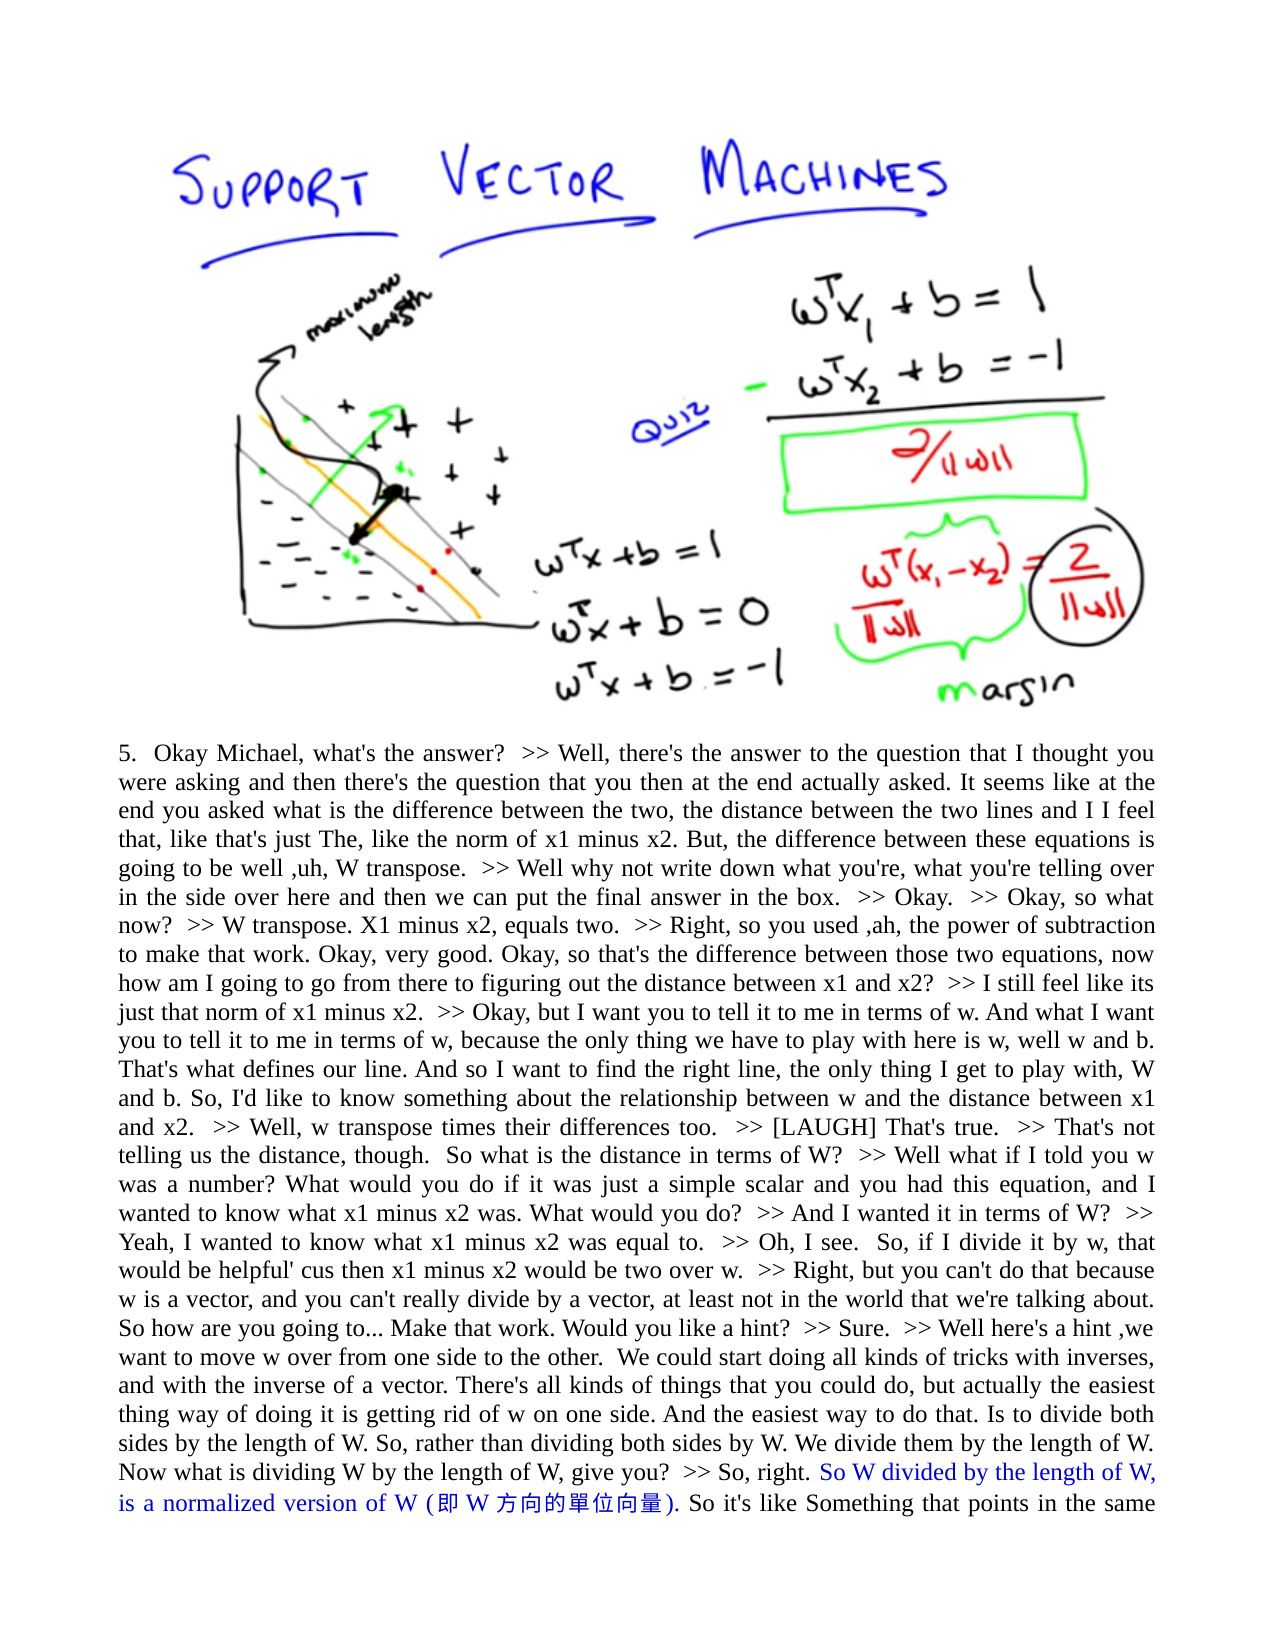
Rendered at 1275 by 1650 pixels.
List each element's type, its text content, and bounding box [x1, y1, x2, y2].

text 5. Okay Michael, what's the answer? >> Well, there's the answer to the question that I thought you were asking and then there's the question that you then at the end actually asked. It seems like at the end you asked what is the difference between the two, the distance between the two lines and I I feel that, like that's just The, like the norm of x1 minus x2. But, the difference between these equations is going to be well ,uh, W transpose. >> Well why not write down what you're, what you're telling over in the side over here and then we can put the final answer in the box. >> Okay. >> Okay, so what now? >> W transpose. X1 minus x2, equals two. >> Right, so you used ,ah, the power of subtraction to make that work. Okay, very good. Okay, so that's the difference between those two equations, now how am I going to go from there to figuring out the distance between x1 and x2? >> I still feel like its just that norm of x1 minus x2. >> Okay, but I want you to tell it to me in terms of w. And what I want you to tell it to me in terms of w, because the only thing we have to play with here is w, well w and b. That's what defines our line. And so I want to find the right line, the only thing I get to play with, W and b. So, I'd like to know something about the relationship between w and the distance between x1 and x2. >> Well, w transpose times their differences too. >> [LAUGH] That's true. >> That's not telling us the distance, though. So what is the distance in terms of W? >> Well what if I told you w was a number? What would you do if it was just a simple scalar and you had this equation, and I wanted to know what x1 minus x2 was. What would you do? >> And I wanted it in terms of W? >> Yeah, I wanted to know what x1 minus x2 was equal to. >> Oh, I see. So, if I divide it by w, that would be helpful' cus then x1 minus x2 would be two over w. >> Right, but you can't do that because w is a vector, and you can't really divide by a vector, at least not in the world that we're talking about. So how are you going to... Make that work. Would you like a hint? >> Sure. >> Well here's a hint ,we want to move w over from one side to the other. We could start doing all kinds of tricks with inverses, and with the inverse of a vector. There's all kinds of things that you could do, but actually the easiest thing way of doing it is getting rid of w on one side. And the easiest way to do that. Is to divide both sides by the length of W. So, rather than dividing both sides by W. We divide them by the length of W. Now what is dividing W by the length of W, give you? >> So, right. So W divided by the length of W, is a normalized version of W (即W方向的單位向量). So it's like Something that points in the same [118, 738, 1157, 1517]
picture [118, 118, 1157, 710]
